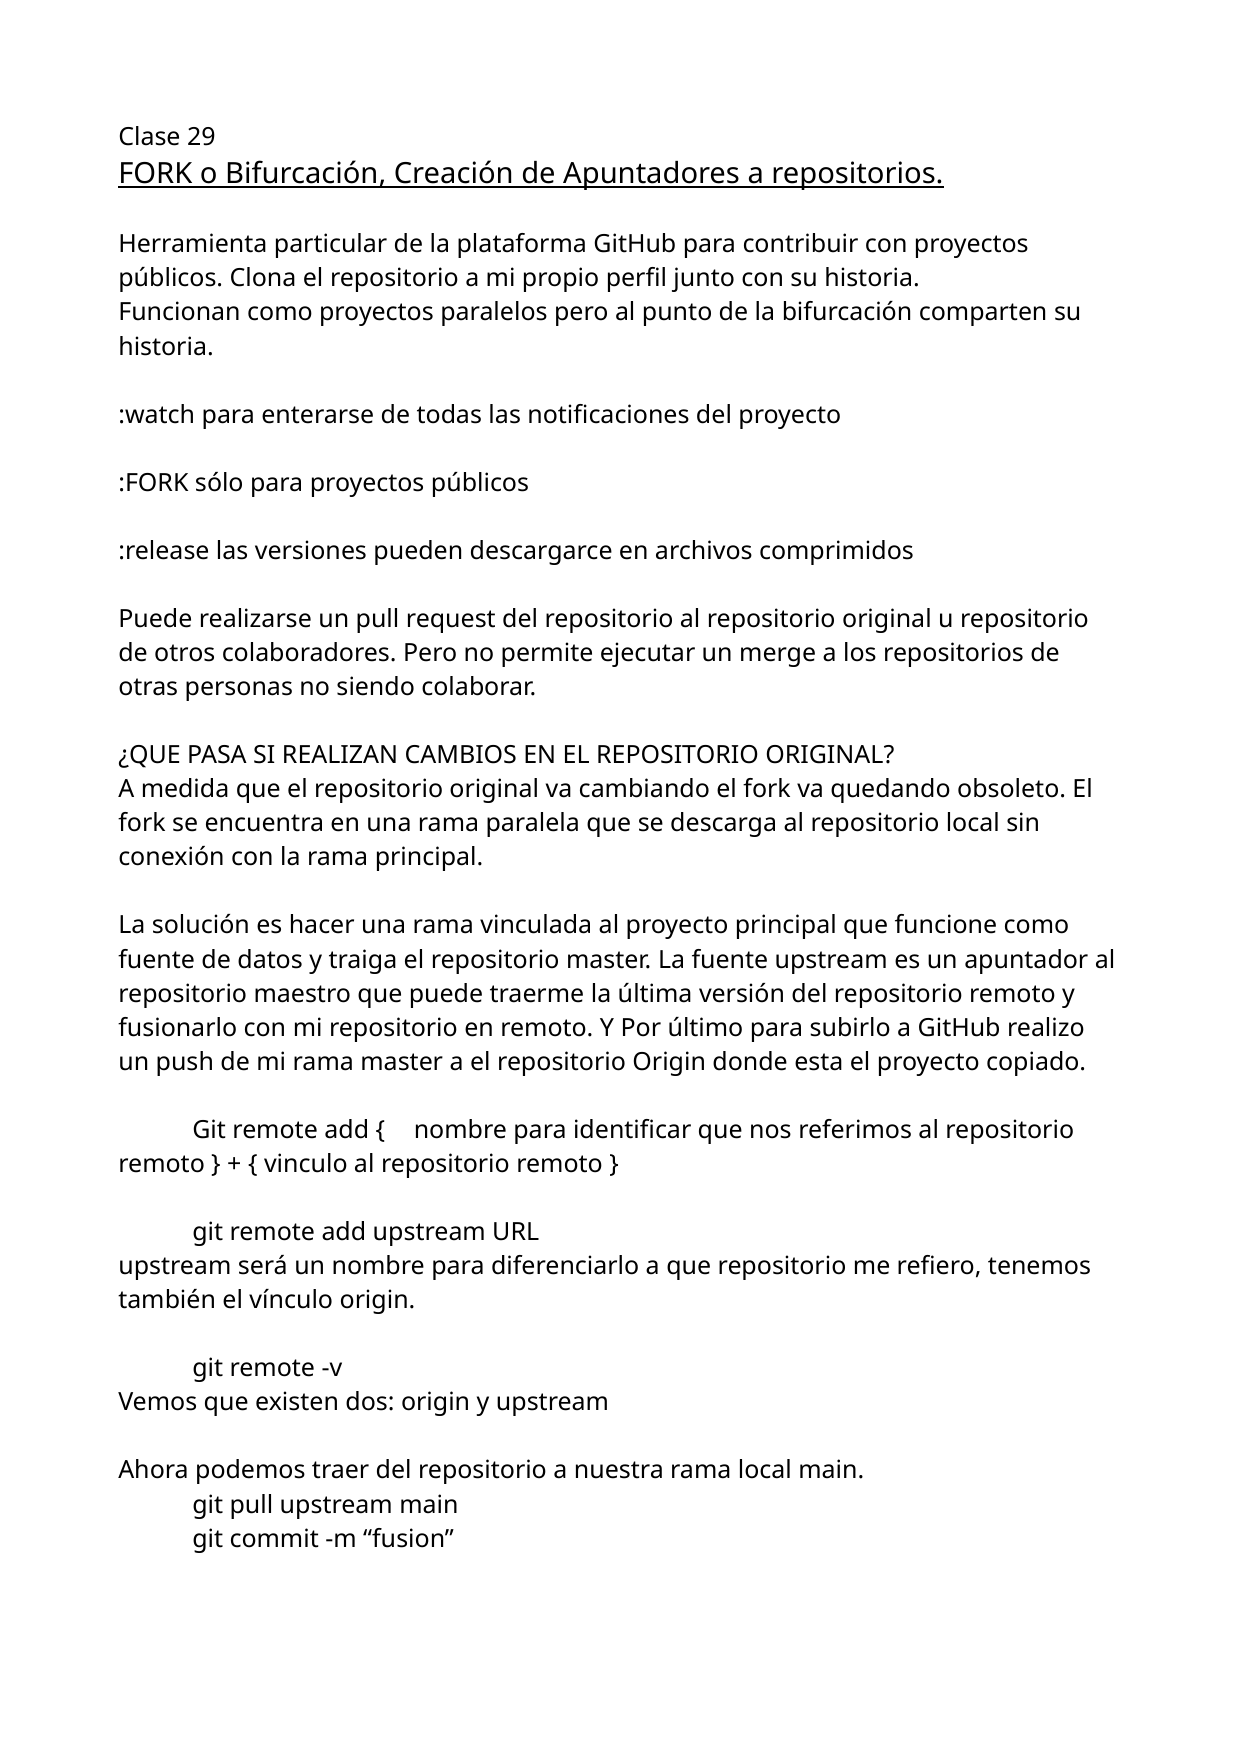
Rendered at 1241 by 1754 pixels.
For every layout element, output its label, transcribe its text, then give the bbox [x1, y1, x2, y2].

text upstream será un nombre para diferenciarlo a que repositorio me refiero, tenemos también el vínculo origin. [118, 1248, 1122, 1316]
text Clase 29 [118, 118, 1122, 152]
text git commit -m “fusion” [118, 1520, 1122, 1554]
text FORK o Bifurcación, Creación de Apuntadores a repositorios. [118, 152, 1122, 192]
text A medida que el repositorio original va cambiando el fork va quedando obsoleto. El fork se encuentra en una rama paralela que se descarga al repositorio local sin conexión con la rama principal. [118, 771, 1122, 873]
text :watch para enterarse de todas las notificaciones del proyecto [118, 396, 1122, 430]
text git remote -v [118, 1350, 1122, 1384]
text Herramienta particular de la plataforma GitHub para contribuir con proyectos públicos. Clona el repositorio a mi propio perfil junto con su historia. [118, 226, 1122, 294]
text :FORK sólo para proyectos públicos [118, 464, 1122, 498]
text Puede realizarse un pull request del repositorio al repositorio original u repositorio de otros colaboradores. Pero no permite ejecutar un merge a los repositorios de otras personas no siendo colaborar. [118, 601, 1122, 703]
text ¿QUE PASA SI REALIZAN CAMBIOS EN EL REPOSITORIO ORIGINAL? [118, 737, 1122, 771]
text :release las versiones pueden descargarce en archivos comprimidos [118, 532, 1122, 567]
text Ahora podemos traer del repositorio a nuestra rama local main. [118, 1452, 1122, 1486]
text La solución es hacer una rama vinculada al proyecto principal que funcione como fuente de datos y traiga el repositorio master. La fuente upstream es un apuntador al repositorio maestro que puede traerme la última versión del repositorio remoto y fusionarlo con mi repositorio en remoto. Y Por último para subirlo a GitHub realizo un push de mi rama master a el repositorio Origin donde esta el proyecto copiado. [118, 907, 1122, 1077]
text git pull upstream main [118, 1486, 1122, 1520]
text Funcionan como proyectos paralelos pero al punto de la bifurcación comparten su historia. [118, 294, 1122, 362]
text git remote add upstream URL [118, 1214, 1122, 1248]
text Git remote add { nombre para identificar que nos referimos al repositorio remoto } + { vinculo al repositorio remoto } [118, 1112, 1122, 1180]
text Vemos que existen dos: origin y upstream [118, 1384, 1122, 1418]
